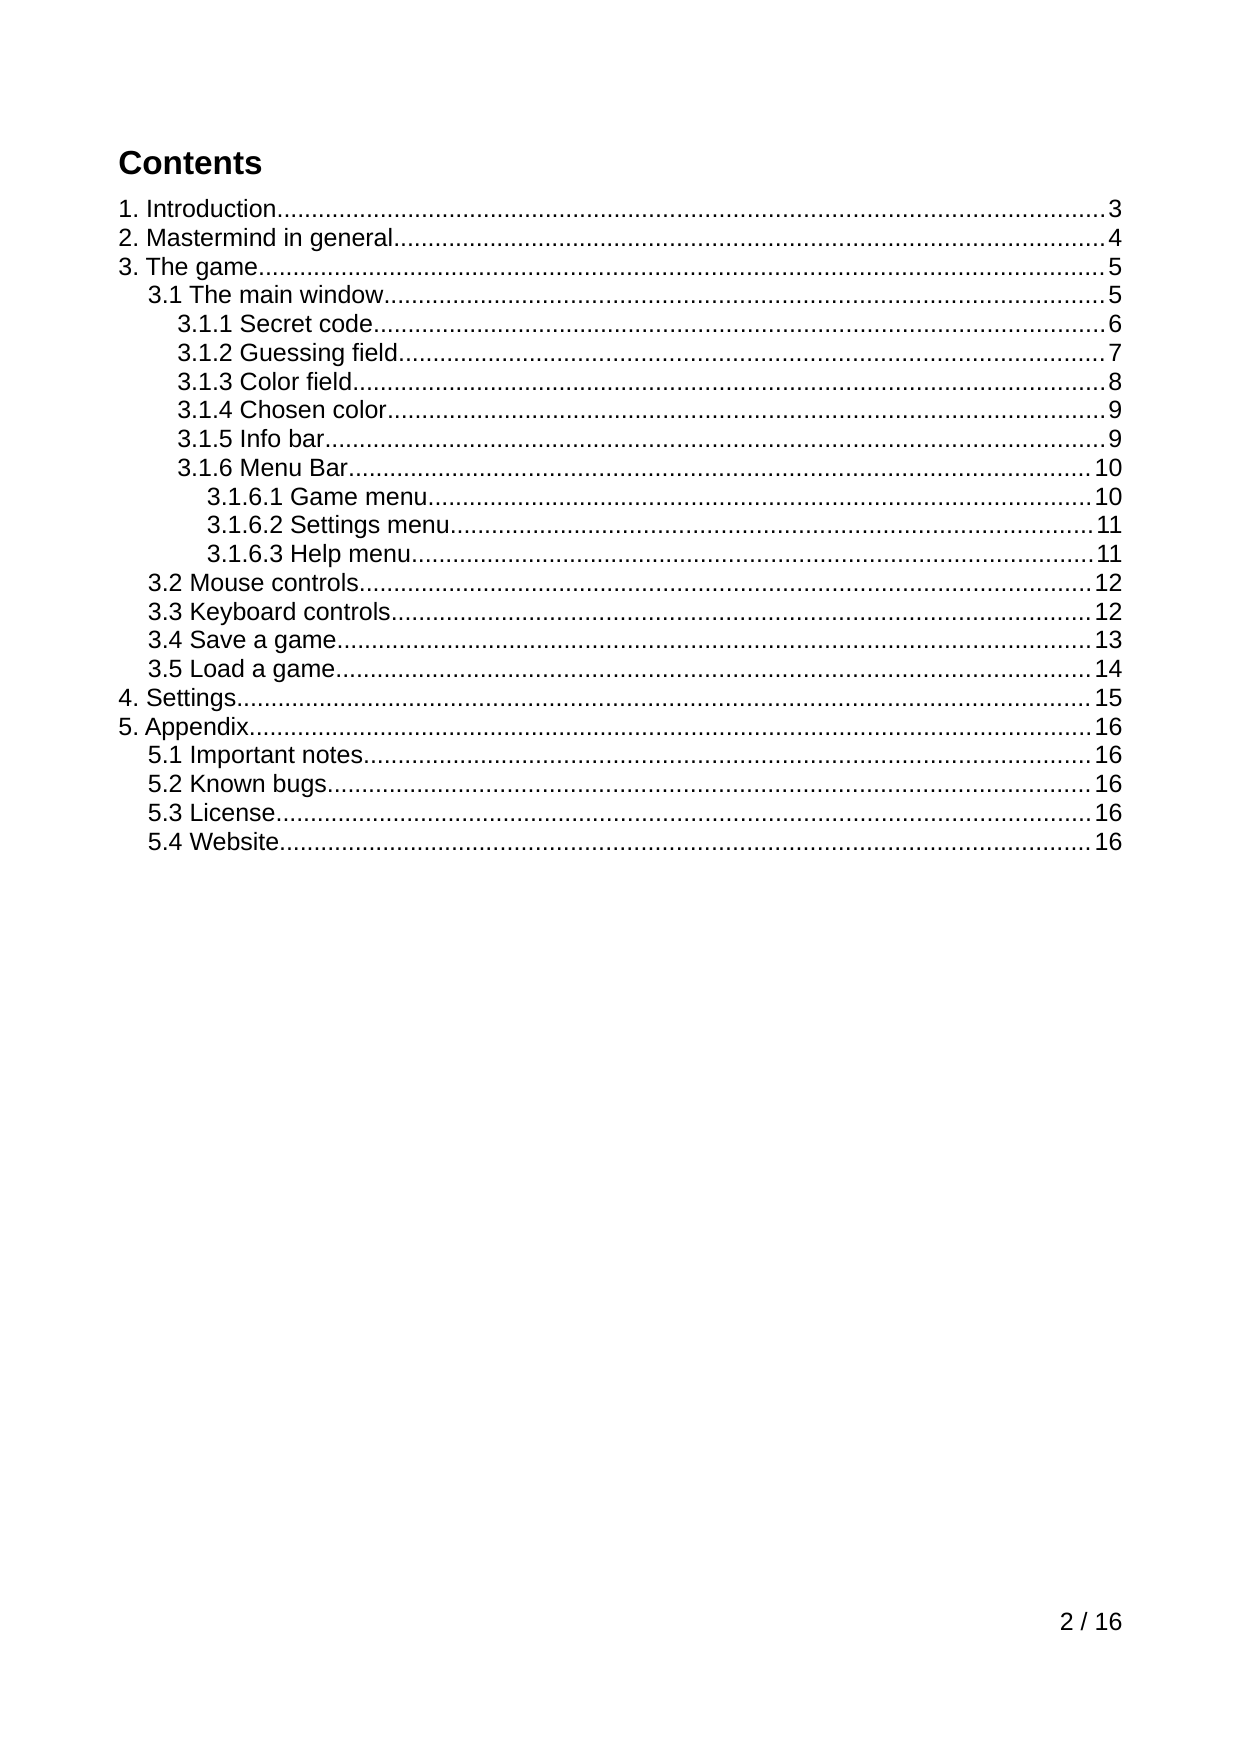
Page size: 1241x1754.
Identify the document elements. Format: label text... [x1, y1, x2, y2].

text 3.3 Keyboard controls 12 [148, 597, 1122, 625]
text 1. Introduction 3 [118, 194, 1122, 223]
text 3.1 The main window 5 [148, 280, 1122, 309]
text 2. Mastermind in general 4 [118, 223, 1122, 252]
text 5.3 License 16 [148, 798, 1122, 827]
text 3. The game 5 [118, 252, 1122, 280]
text 4. Settings 15 [118, 683, 1122, 712]
text 5. Appendix 16 [118, 712, 1122, 740]
subtitle Contents [118, 143, 1122, 182]
text 3.1.1 Secret code 6 [177, 309, 1122, 338]
text 3.1.2 Guessing field 7 [177, 338, 1122, 367]
text 3.1.6.1 Game menu 10 [207, 482, 1122, 510]
text 3.4 Save a game 13 [148, 625, 1122, 654]
text 3.1.6.3 Help menu 11 [207, 539, 1122, 568]
text 3.1.3 Color field 8 [177, 367, 1122, 395]
text 5.2 Known bugs 16 [148, 769, 1122, 798]
text 5.4 Website 16 [148, 827, 1122, 855]
text 3.2 Mouse controls 12 [148, 568, 1122, 597]
text 5.1 Important notes 16 [148, 740, 1122, 769]
text 3.1.6.2 Settings menu 11 [207, 510, 1122, 539]
text 3.1.6 Menu Bar 10 [177, 453, 1122, 482]
text 3.1.4 Chosen color 9 [177, 395, 1122, 424]
text 3.1.5 Info bar 9 [177, 424, 1122, 453]
text 3.5 Load a game 14 [148, 654, 1122, 683]
